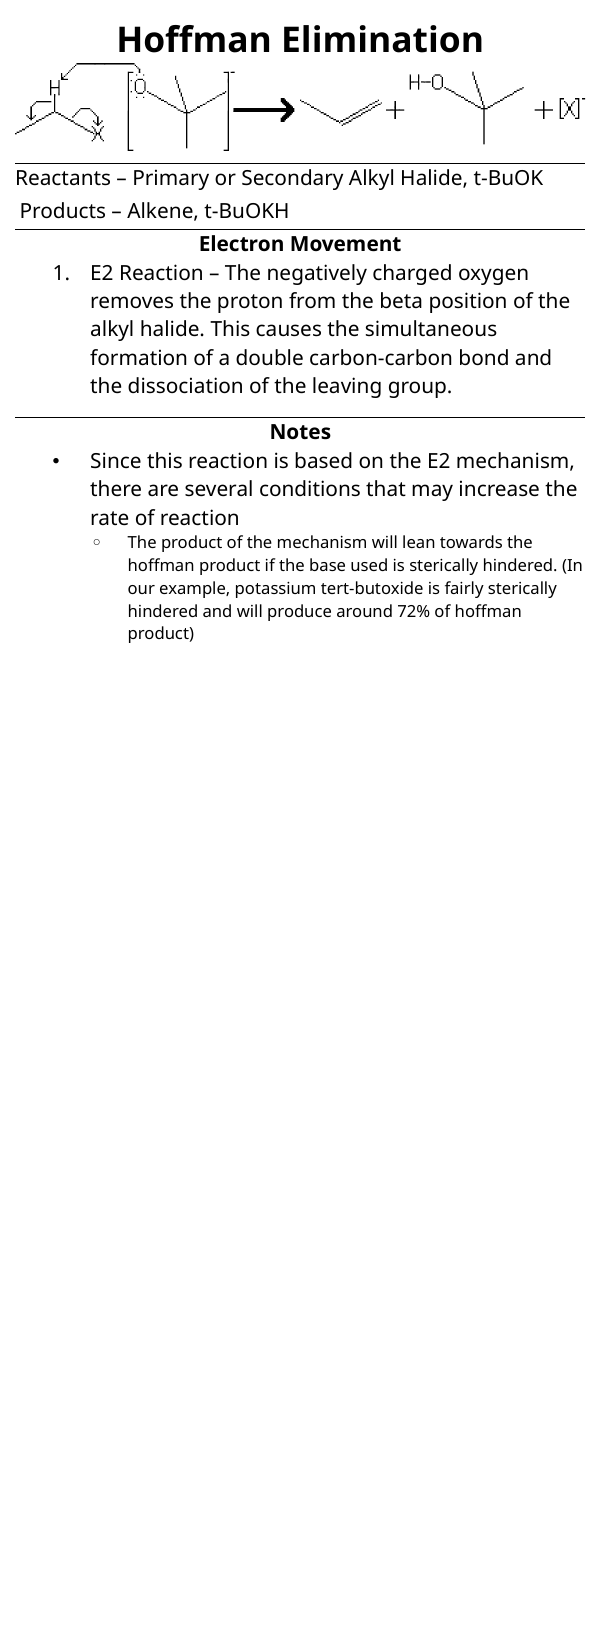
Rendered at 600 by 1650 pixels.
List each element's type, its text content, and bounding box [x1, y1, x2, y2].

text Reactants – Primary or Secondary Alkyl Halide, t-BuOK [15, 164, 585, 192]
list Since this reaction is based on the E2 mechanism, there are several conditions that may increase the rate of reaction [52, 446, 585, 531]
picture [15, 63, 586, 151]
list The product of the mechanism will lean towards the hoffman product if the base used is sterically hindered. (In our example, potassium tert-butoxide is fairly sterically hindered and will produce around 72% of hoffman product) [90, 531, 585, 644]
text Electron Movement [15, 230, 585, 258]
list E2 Reaction – The negatively charged oxygen removes the proton from the beta position of the alkyl halide. This causes the simultaneous formation of a double carbon-carbon bond and the dissociation of the leaving group. [52, 258, 585, 400]
text Hoffman Elimination [15, 15, 585, 63]
text Notes [15, 418, 585, 446]
text Products – Alkene, t-BuOKH [15, 192, 585, 229]
